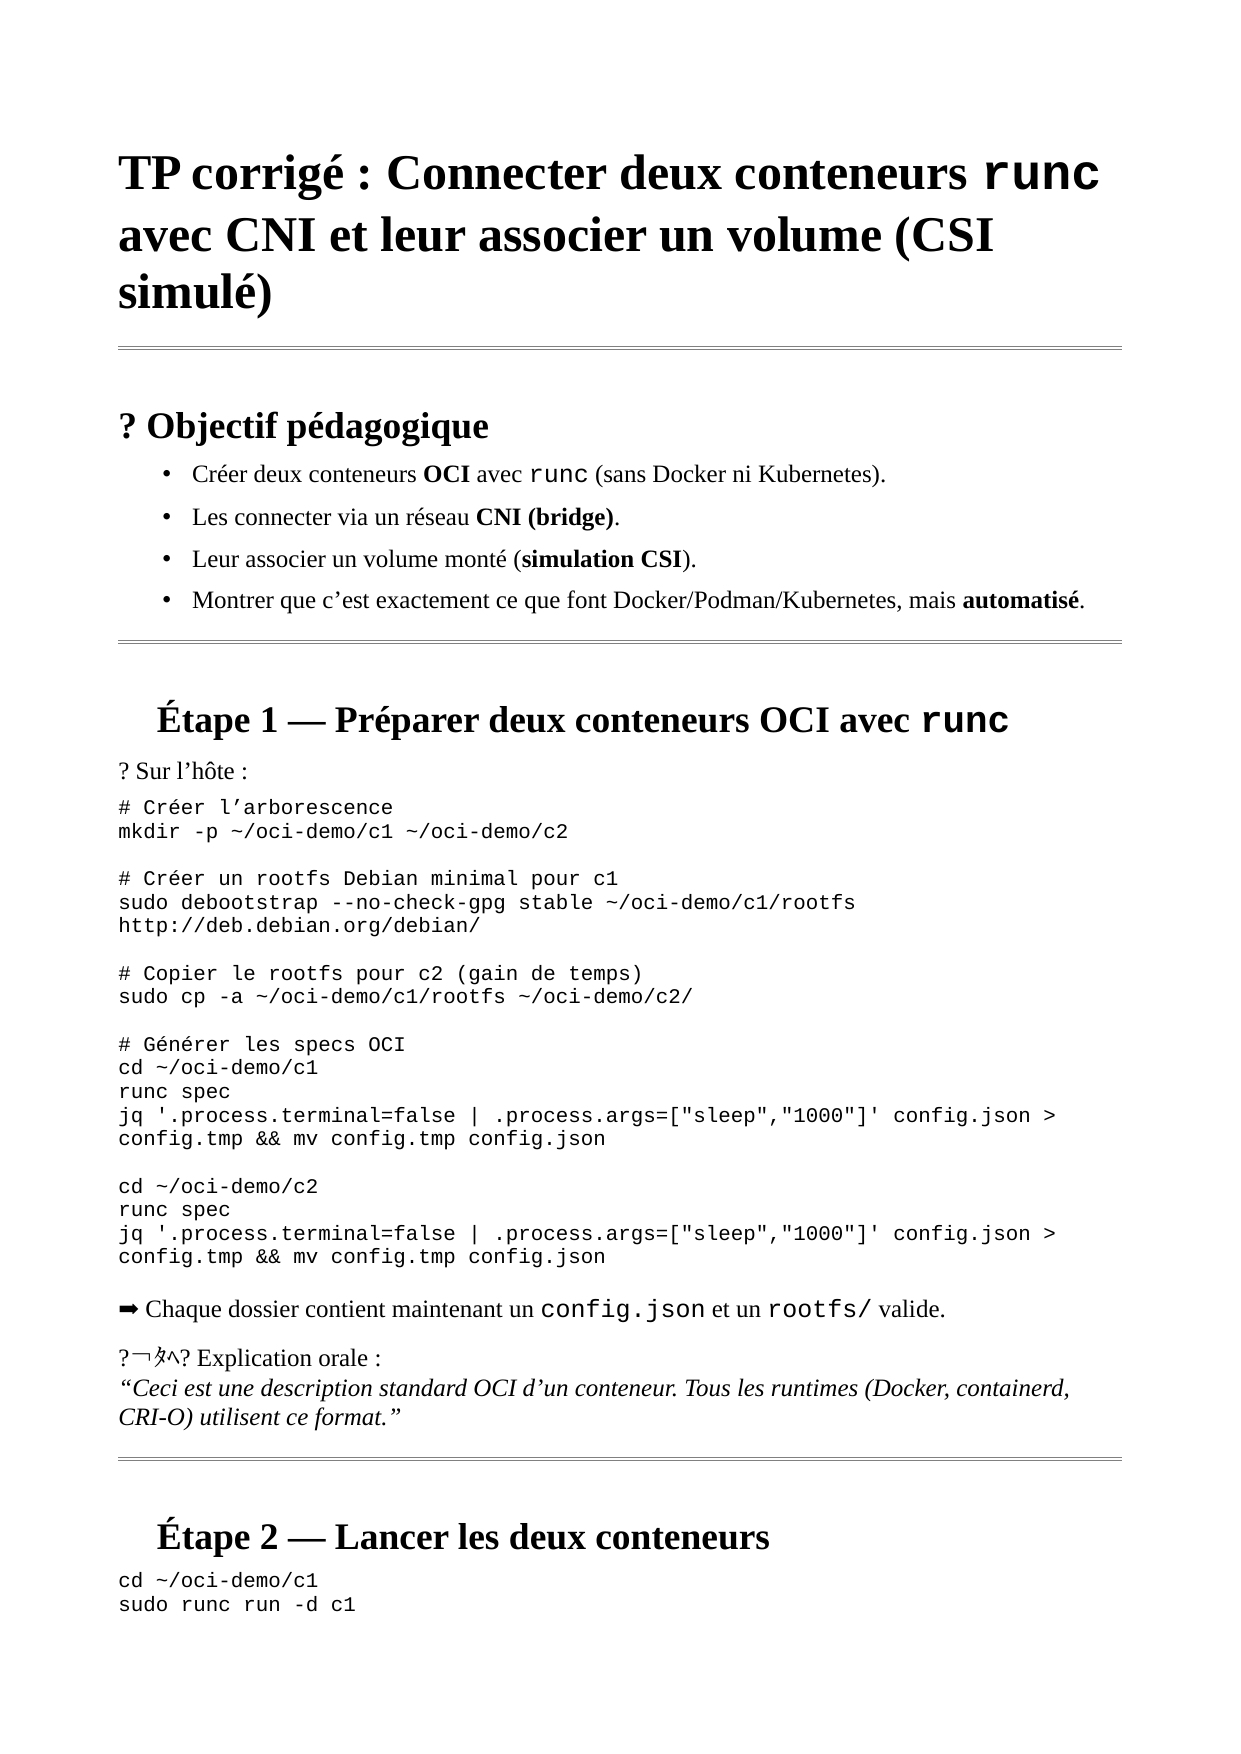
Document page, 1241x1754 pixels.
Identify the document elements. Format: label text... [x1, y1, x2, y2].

text # Créer l’arborescence [118, 797, 1122, 821]
text # Générer les specs OCI [118, 1034, 1122, 1057]
text jq '.process.terminal=false | .process.args=["sleep","1000"]' config.json > config.tmp && mv config.tmp config.json [118, 1105, 1122, 1152]
list Montrer que c’est exactement ce que font Docker/Podman/Kubernetes, mais automatisé. [162, 585, 1122, 614]
text ? Sur l’hôte : [118, 756, 1122, 785]
subtitle ✅ Étape 2 — Lancer les deux conteneurs [118, 1514, 1122, 1557]
list Les connecter via un réseau CNI (bridge). [162, 502, 1122, 531]
text runc spec [118, 1199, 1122, 1223]
text runc spec [118, 1081, 1122, 1105]
text cd ~/oci-demo/c1 [118, 1570, 1122, 1593]
text ?￢ﾀﾍ? Explication orale : “Ceci est une description standard OCI d’un conteneur. Tous les runtimes (Docker, containerd, CRI-O) utilisent ce format.” [118, 1337, 1122, 1431]
text # Créer un rootfs Debian minimal pour c1 [118, 868, 1122, 892]
text sudo cp -a ~/oci-demo/c1/rootfs ~/oci-demo/c2/ [118, 986, 1122, 1010]
text ➡️ Chaque dossier contient maintenant un config.json et un rootfs/ valide. [118, 1294, 1122, 1325]
text mkdir -p ~/oci-demo/c1 ~/oci-demo/c2 [118, 821, 1122, 844]
text jq '.process.terminal=false | .process.args=["sleep","1000"]' config.json > config.tmp && mv config.tmp config.json [118, 1223, 1122, 1270]
subtitle ? Objectif pédagogique [118, 403, 1122, 447]
list Créer deux conteneurs OCI avec runc (sans Docker ni Kubernetes). [162, 459, 1122, 490]
text # Copier le rootfs pour c2 (gain de temps) [118, 963, 1122, 986]
list Leur associer un volume monté (simulation CSI). [162, 544, 1122, 572]
subtitle TP corrigé : Connecter deux conteneurs runc avec CNI et leur associer un volume (CSI simulé) [118, 143, 1122, 320]
subtitle ✅ Étape 1 — Préparer deux conteneurs OCI avec runc [118, 697, 1122, 743]
text cd ~/oci-demo/c1 [118, 1057, 1122, 1081]
text cd ~/oci-demo/c2 [118, 1176, 1122, 1199]
text sudo debootstrap --no-check-gpg stable ~/oci-demo/c1/rootfs http://deb.debian.org/debian/ [118, 892, 1122, 939]
text sudo runc run -d c1 [118, 1593, 1122, 1617]
